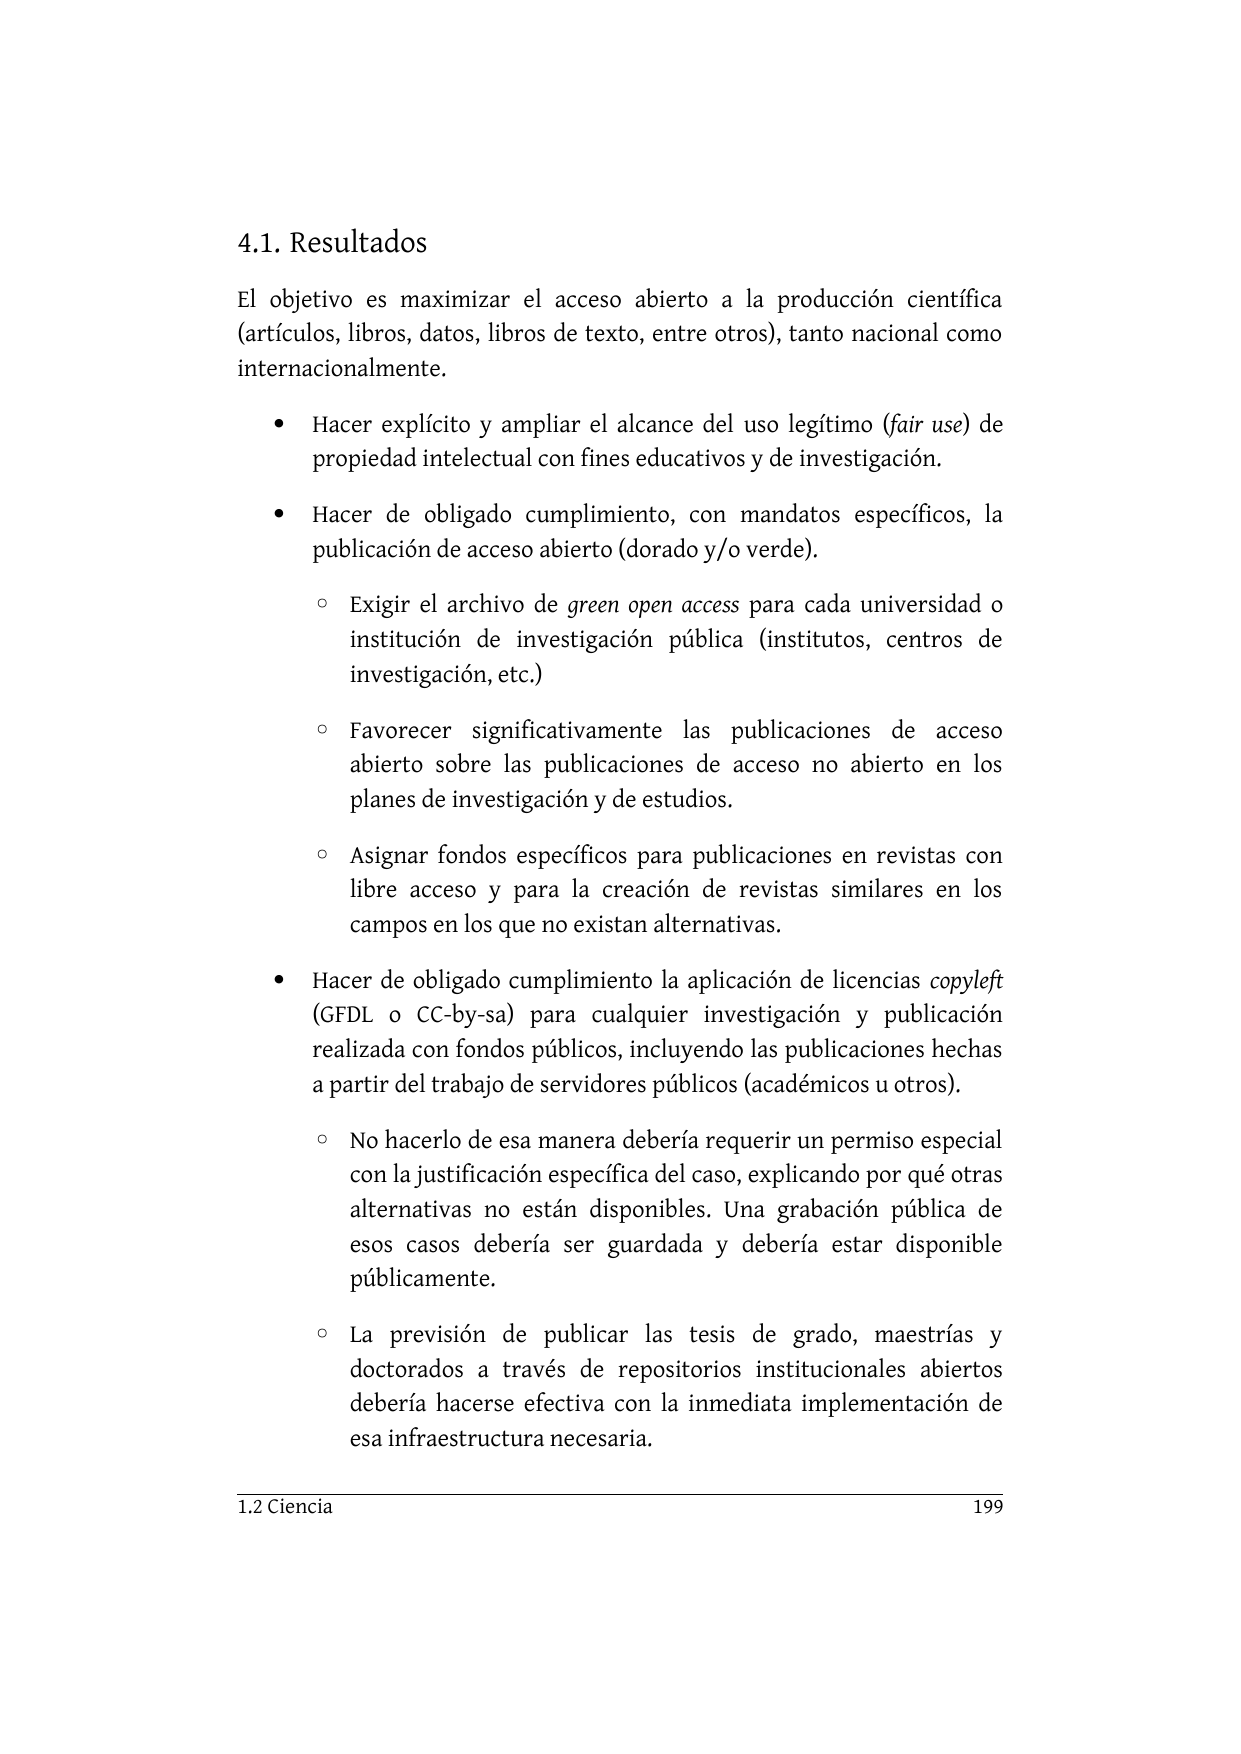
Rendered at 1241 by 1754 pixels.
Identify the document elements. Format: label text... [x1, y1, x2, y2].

list Hacer de obligado cumplimiento la aplicación de licencias copyleft (GFDL o CC-by-sa) para cualquier investigación y publicación realizada con fondos públicos, incluyendo las publicaciones hechas a partir del trabajo de servidores públicos (académicos u otros). [274, 966, 1003, 1099]
list Hacer de obligado cumplimiento, con mandatos específicos, la publicación de acceso abierto (dorado y/o verde). [274, 501, 1003, 564]
list Hacer explícito y ampliar el alcance del uso legítimo (fair use) de propiedad intelectual con fines educativos y de investigación. [274, 410, 1003, 474]
list La previsión de publicar las tesis de grado, maestrías y doctorados a través de repositorios institucionales abiertos debería hacerse efectiva con la inmediata implementación de esa infraestructura necesaria. [312, 1321, 1003, 1454]
subtitle Resultados [237, 225, 1003, 261]
list No hacerlo de esa manera debería requerir un permiso especial con la justificación específica del caso, explicando por qué otras alternativas no están disponibles. Una grabación pública de esos casos debería ser guardada y debería estar disponible públicamente. [312, 1126, 1003, 1294]
list Asignar fondos específicos para publicaciones en revistas con libre acceso y para la creación de revistas similares en los campos en los que no existan alternativas. [312, 841, 1003, 939]
list Exigir el archivo de green open access para cada universidad o institución de investigación pública (institutos, centros de investigación, etc.) [312, 591, 1003, 689]
text El objetivo es maximizar el acceso abierto a la producción científica (artículos, libros, datos, libros de texto, entre otros), tanto nacional como internacionalmente. [237, 285, 1003, 383]
list Favorecer significativamente las publicaciones de acceso abierto sobre las publicaciones de acceso no abierto en los planes de investigación y de estudios. [312, 716, 1003, 814]
